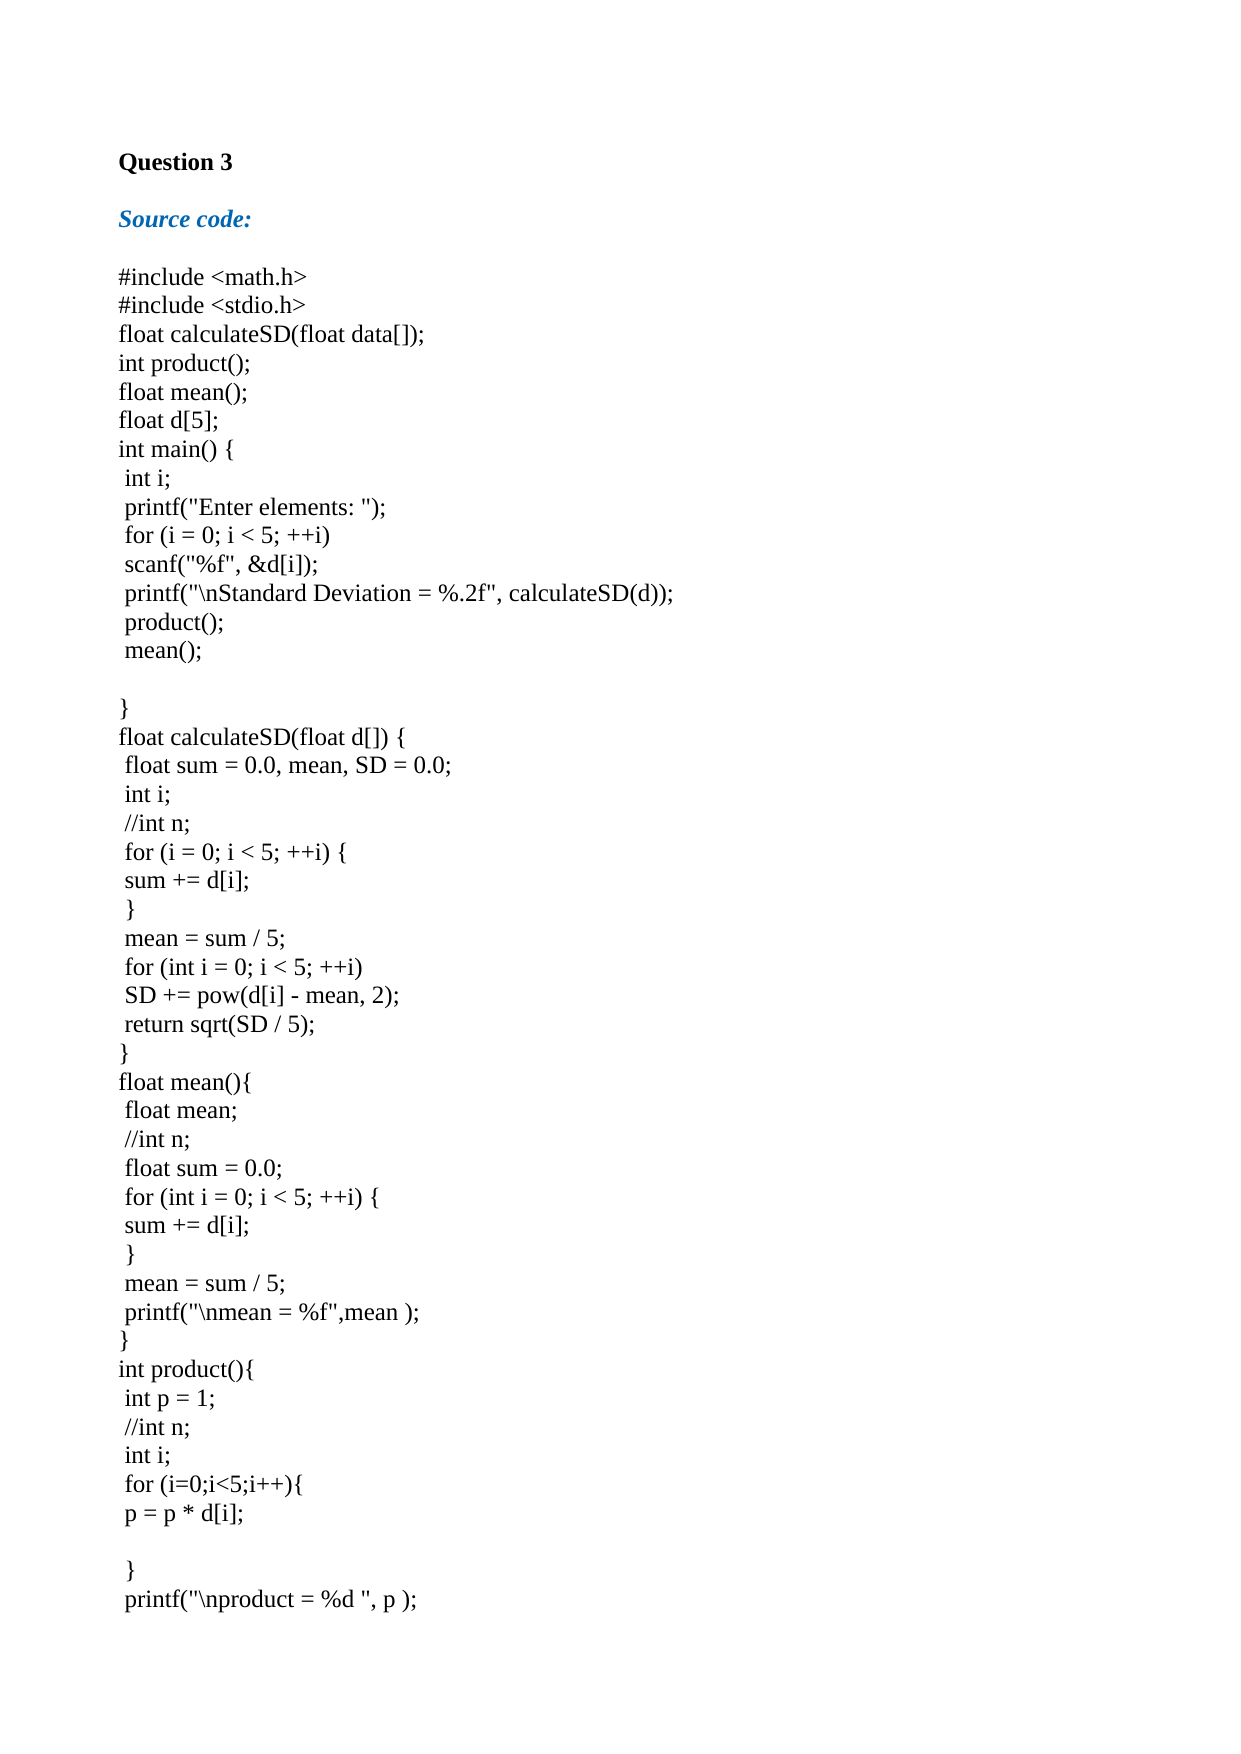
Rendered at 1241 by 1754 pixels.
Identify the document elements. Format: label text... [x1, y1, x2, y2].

text } [118, 1326, 1122, 1354]
text float calculateSD(float data[]); [118, 319, 1122, 348]
text for (i = 0; i < 5; ++i) { [118, 837, 1122, 866]
text int i; [118, 1441, 1122, 1469]
text sum += d[i]; [118, 866, 1122, 894]
text p = p * d[i]; [118, 1498, 1122, 1527]
text int i; [118, 779, 1122, 808]
text //int n; [118, 1124, 1122, 1153]
text printf("\nmean = %f",mean ); [118, 1297, 1122, 1326]
text scanf("%f", &d[i]); [118, 549, 1122, 578]
text } [118, 1239, 1122, 1268]
text int p = 1; [118, 1383, 1122, 1412]
text return sqrt(SD / 5); [118, 1009, 1122, 1038]
text Source code: [118, 204, 1122, 233]
text int product(); [118, 348, 1122, 377]
text float sum = 0.0, mean, SD = 0.0; [118, 751, 1122, 779]
text printf("\nStandard Deviation = %.2f", calculateSD(d)); [118, 578, 1122, 607]
text for (int i = 0; i < 5; ++i) { [118, 1182, 1122, 1211]
text for (i = 0; i < 5; ++i) [118, 521, 1122, 549]
text //int n; [118, 1412, 1122, 1441]
text float mean(); [118, 377, 1122, 406]
text SD += pow(d[i] - mean, 2); [118, 981, 1122, 1009]
text } [118, 1038, 1122, 1067]
text #include <math.h> [118, 262, 1122, 291]
text Question 3 [118, 147, 1122, 176]
text } [118, 894, 1122, 923]
text float mean; [118, 1096, 1122, 1124]
text int main() { [118, 434, 1122, 463]
text float d[5]; [118, 406, 1122, 434]
text product(); [118, 607, 1122, 636]
text } [118, 693, 1122, 722]
text printf("Enter elements: "); [118, 492, 1122, 521]
text int product(){ [118, 1354, 1122, 1383]
text mean(); [118, 636, 1122, 664]
text float mean(){ [118, 1067, 1122, 1096]
text mean = sum / 5; [118, 923, 1122, 952]
text float calculateSD(float d[]) { [118, 722, 1122, 751]
text mean = sum / 5; [118, 1268, 1122, 1297]
text #include <stdio.h> [118, 291, 1122, 319]
text //int n; [118, 808, 1122, 837]
text printf("\nproduct = %d ", p ); [118, 1584, 1122, 1613]
text sum += d[i]; [118, 1211, 1122, 1239]
text } [118, 1556, 1122, 1584]
text for (int i = 0; i < 5; ++i) [118, 952, 1122, 981]
text int i; [118, 463, 1122, 492]
text float sum = 0.0; [118, 1153, 1122, 1182]
text for (i=0;i<5;i++){ [118, 1469, 1122, 1498]
